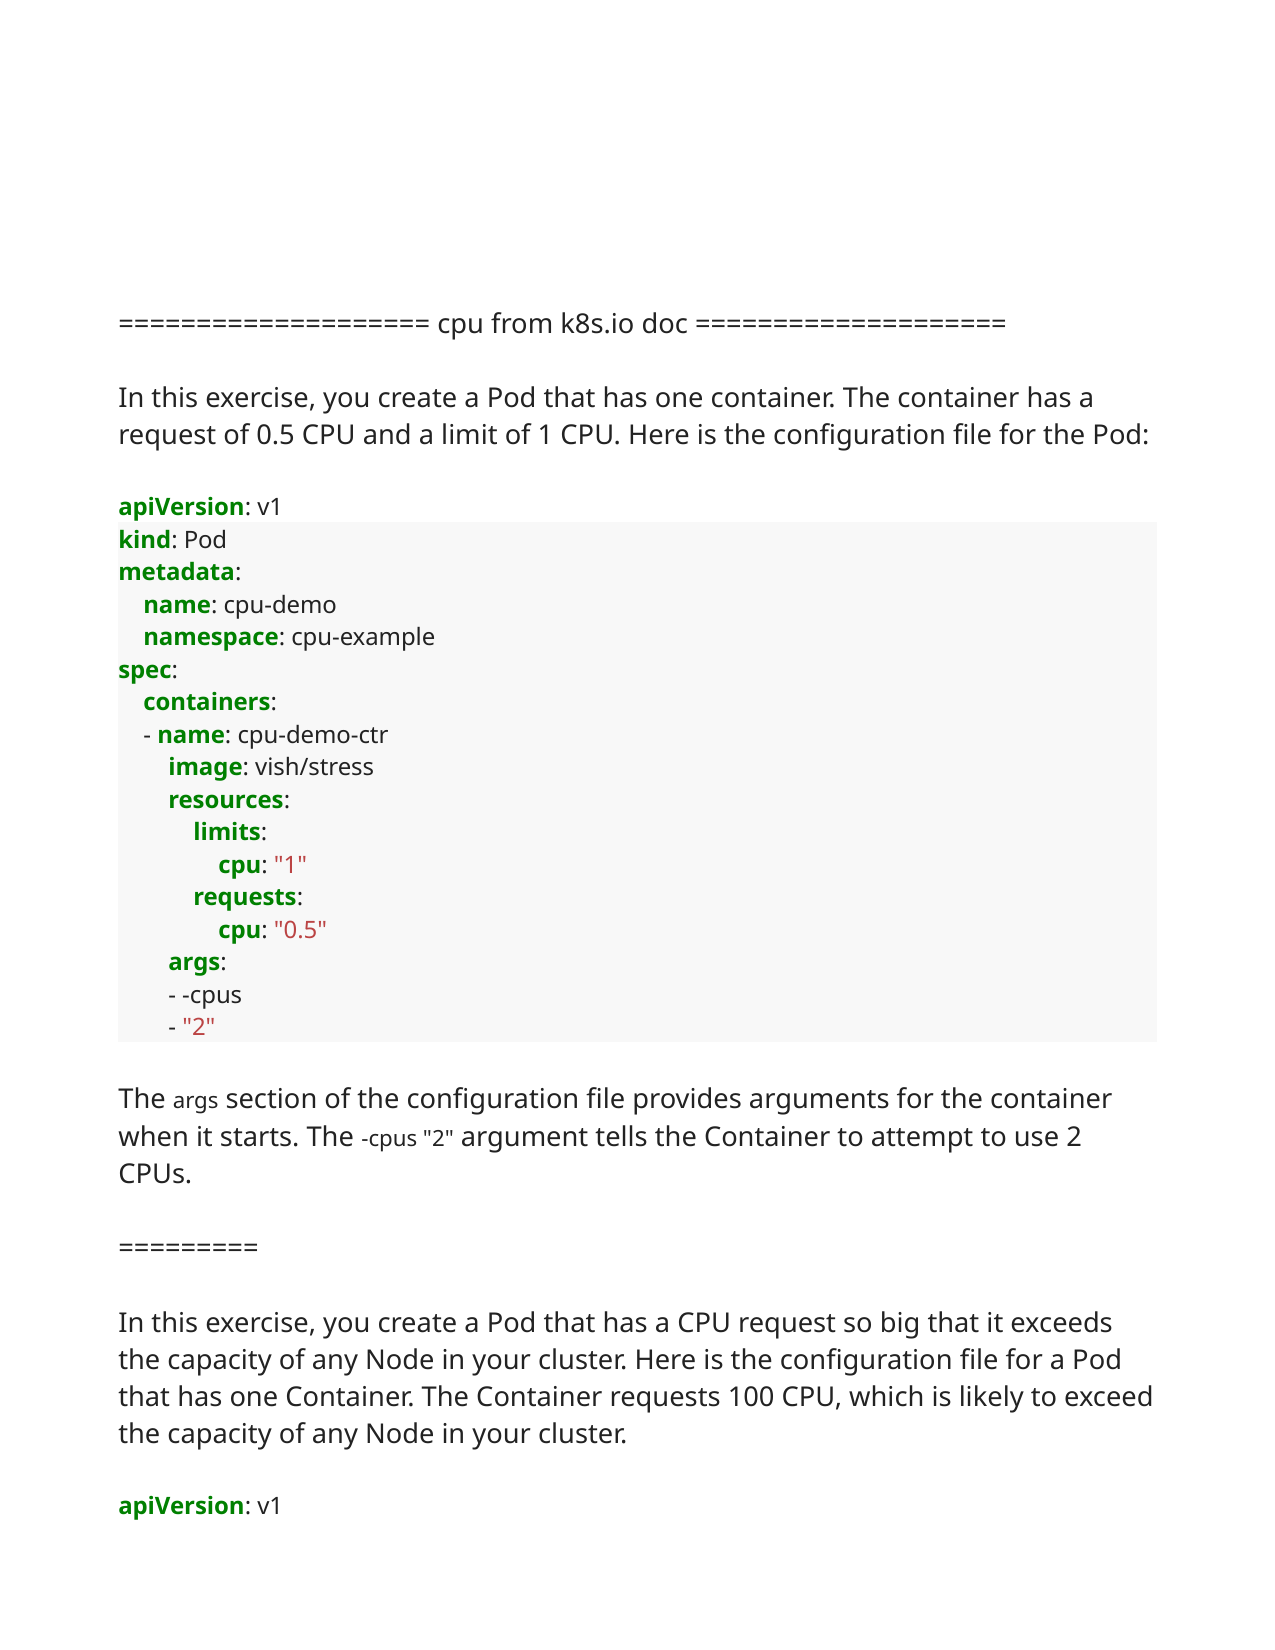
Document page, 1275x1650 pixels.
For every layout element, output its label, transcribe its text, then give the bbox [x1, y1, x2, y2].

text requests: [118, 880, 1157, 912]
text containers: [118, 685, 1157, 717]
text limits: [118, 815, 1157, 847]
text - "2" [118, 1010, 1157, 1042]
text In this exercise, you create a Pod that has a CPU request so big that it exceeds the capacity of any Node in your cluster. Here is the configuration file for a Pod that has one Container. The Container requests 100 CPU, which is likely to exceed the capacity of any Node in your cluster. [118, 1303, 1157, 1452]
text image: vish/stress [118, 750, 1157, 782]
text cpu: "1" [118, 847, 1157, 880]
text apiVersion: v1 [118, 1489, 1157, 1521]
text ========= [118, 1228, 1157, 1266]
text cpu: "0.5" [118, 912, 1157, 945]
text apiVersion: v1 [118, 490, 1157, 522]
text resources: [118, 782, 1157, 815]
text The args section of the configuration file provides arguments for the container when it starts. The -cpus "2" argument tells the Container to attempt to use 2 CPUs. [118, 1080, 1157, 1191]
text - -cpus [118, 977, 1157, 1010]
text metadata: [118, 555, 1157, 587]
text spec: [118, 652, 1157, 685]
text In this exercise, you create a Pod that has one container. The container has a request of 0.5 CPU and a limit of 1 CPU. Here is the configuration file for the Pod: [118, 378, 1157, 453]
text namespace: cpu-example [118, 620, 1157, 652]
text name: cpu-demo [118, 587, 1157, 620]
text ==================== cpu from k8s.io doc ==================== [118, 304, 1157, 341]
text args: [118, 945, 1157, 977]
text kind: Pod [118, 522, 1157, 555]
text - name: cpu-demo-ctr [118, 717, 1157, 750]
